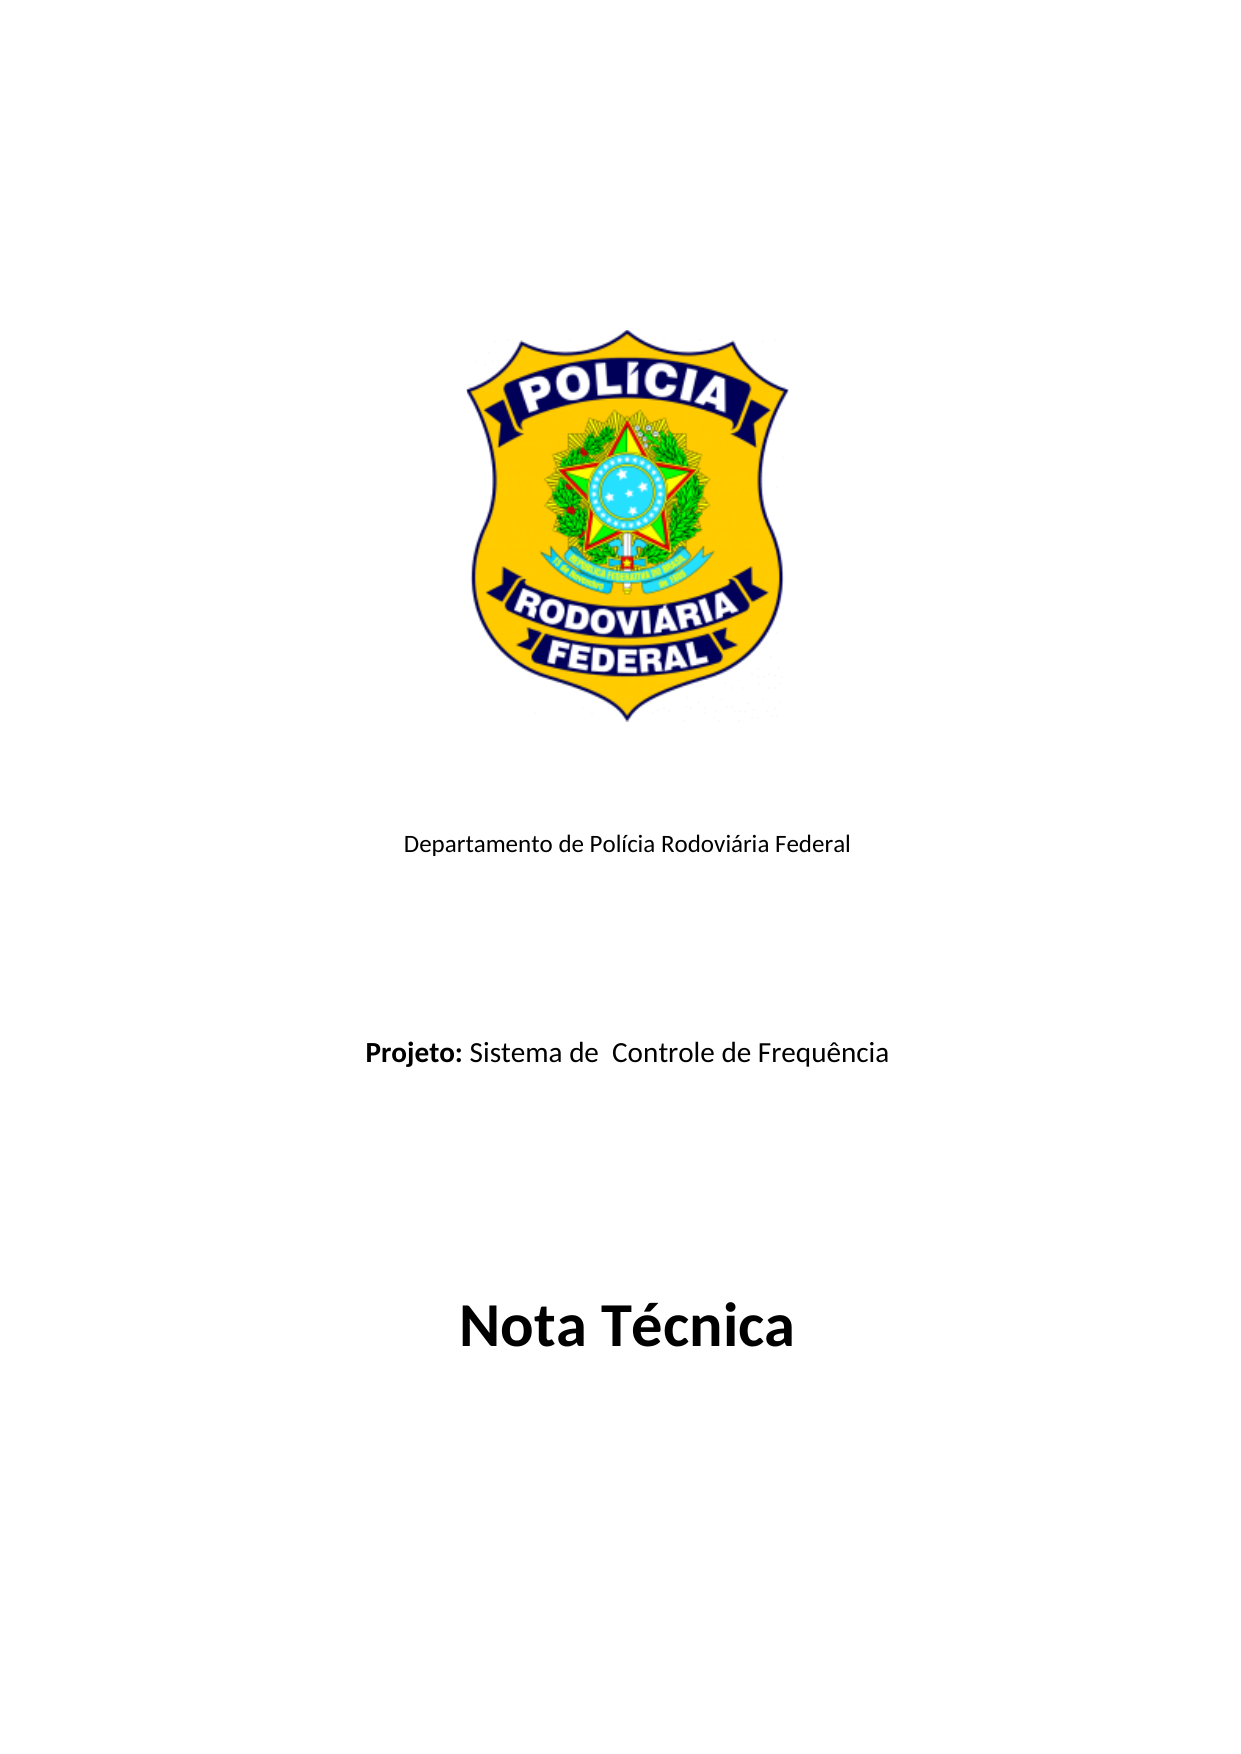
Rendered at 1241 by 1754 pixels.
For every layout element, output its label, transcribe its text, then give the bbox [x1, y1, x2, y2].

text Nota Técnica [192, 1286, 1063, 1362]
text Projeto: Sistema de Controle de Frequência [192, 1034, 1063, 1069]
picture [466, 330, 789, 722]
text Departamento de Polícia Rodoviária Federal [192, 828, 1063, 858]
